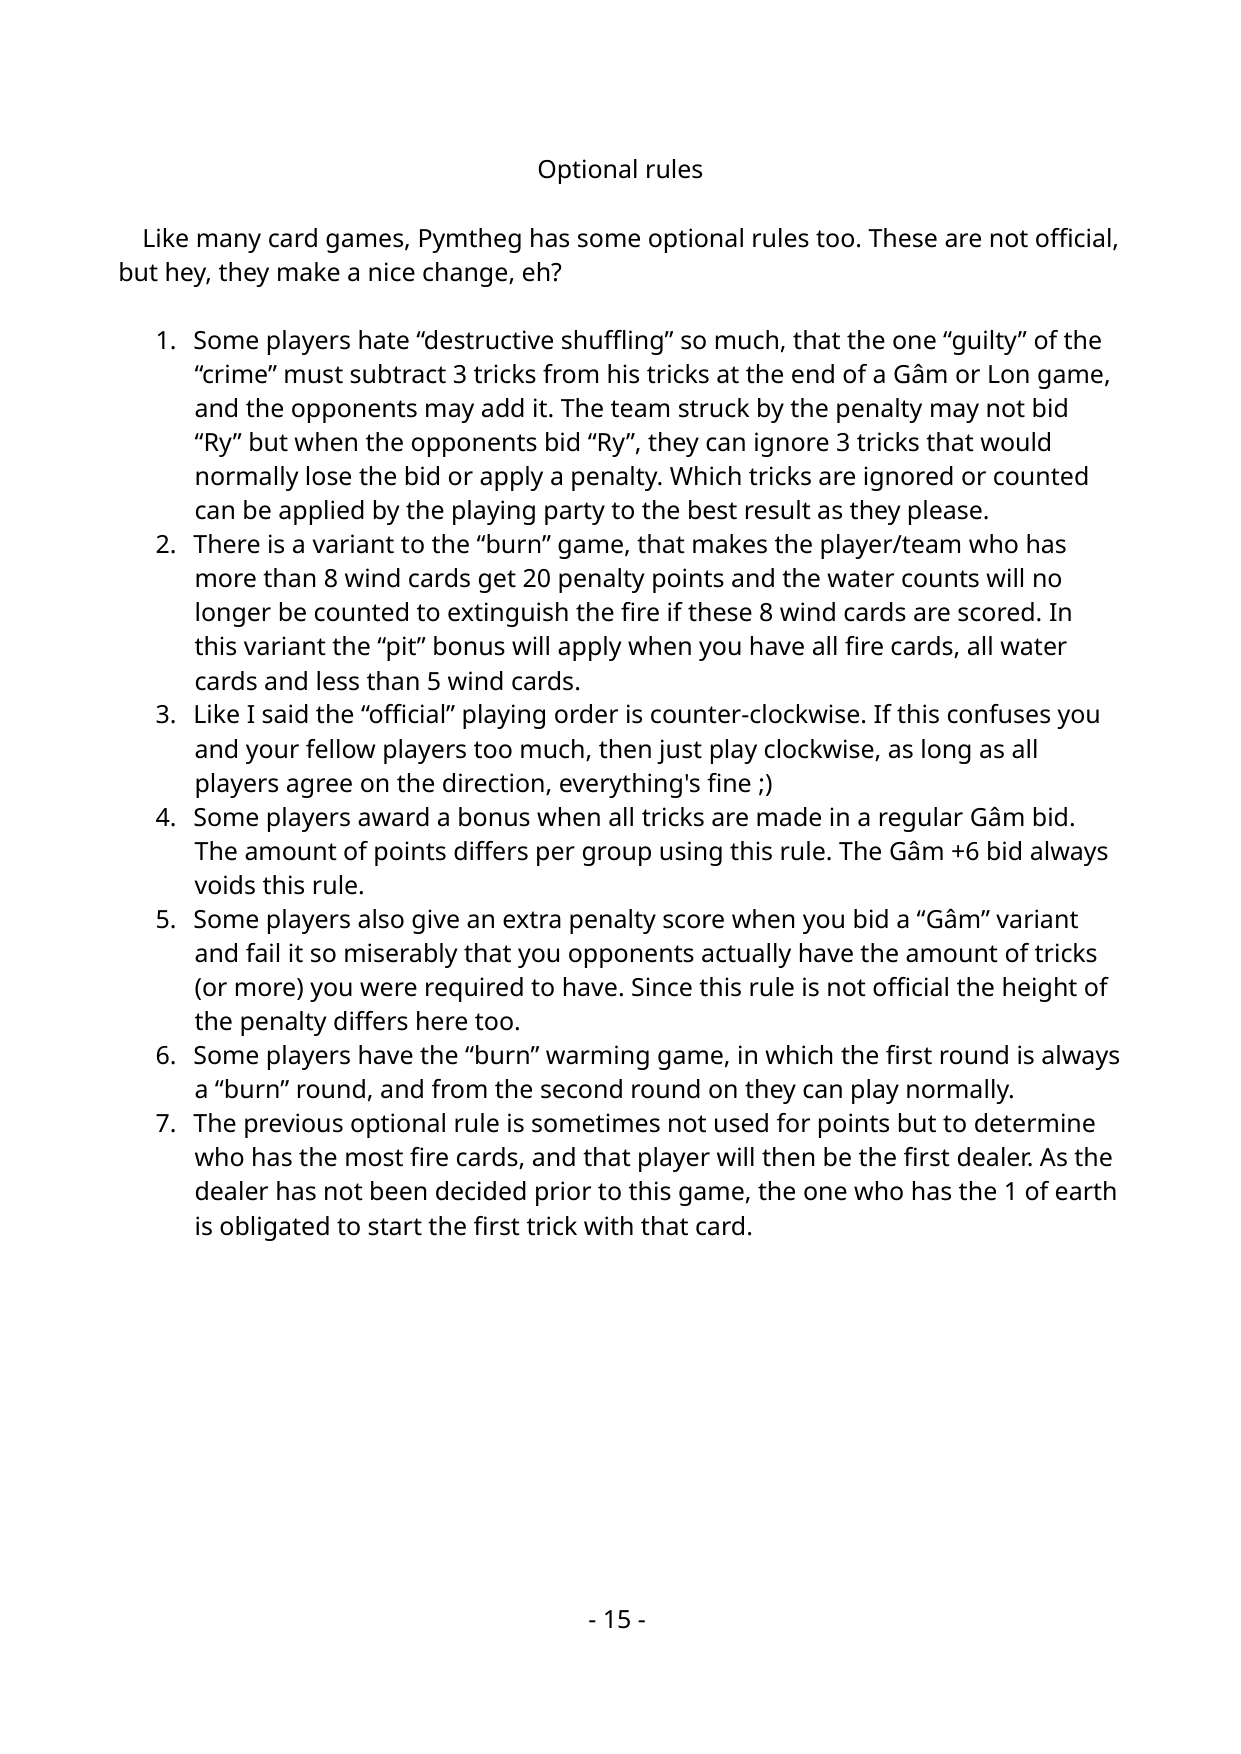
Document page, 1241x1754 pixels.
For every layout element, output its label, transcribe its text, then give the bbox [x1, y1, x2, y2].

list Like I said the “official” playing order is counter-clockwise. If this confuses you and your fellow players too much, then just play clockwise, as long as all players agree on the direction, everything's fine ;) [155, 697, 1122, 799]
list Some players award a bonus when all tricks are made in a regular Gâm bid. The amount of points differs per group using this rule. The Gâm +6 bid always voids this rule. [155, 799, 1122, 902]
list The previous optional rule is sometimes not used for points but to determine who has the most fire cards, and that player will then be the first dealer. As the dealer has not been decided prior to this game, the one who has the 1 of earth is obligated to start the first trick with that card. [155, 1106, 1122, 1242]
list Some players hate “destructive shuffling” so much, that the one “guilty” of the “crime” must subtract 3 tricks from his tricks at the end of a Gâm or Lon game, and the opponents may add it. The team struck by the penalty may not bid “Ry” but when the opponents bid “Ry”, they can ignore 3 tricks that would normally lose the bid or apply a penalty. Which tricks are ignored or counted can be applied by the playing party to the best result as they please. [155, 322, 1122, 527]
list Some players have the “burn” warming game, in which the first round is always a “burn” round, and from the second round on they can play normally. [155, 1038, 1122, 1106]
list There is a variant to the “burn” game, that makes the player/team who has more than 8 wind cards get 20 penalty points and the water counts will no longer be counted to extinguish the fire if these 8 wind cards are scored. In this variant the “pit” bonus will apply when you have all fire cards, all water cards and less than 5 wind cards. [155, 527, 1122, 697]
list Some players also give an extra penalty score when you bid a “Gâm” variant and fail it so miserably that you opponents actually have the amount of tricks (or more) you were required to have. Since this rule is not official the height of the penalty differs here too. [155, 902, 1122, 1038]
text Like many card games, Pymtheg has some optional rules too. These are not official, but hey, they make a nice change, eh? [118, 220, 1122, 288]
text Optional rules [118, 152, 1122, 186]
